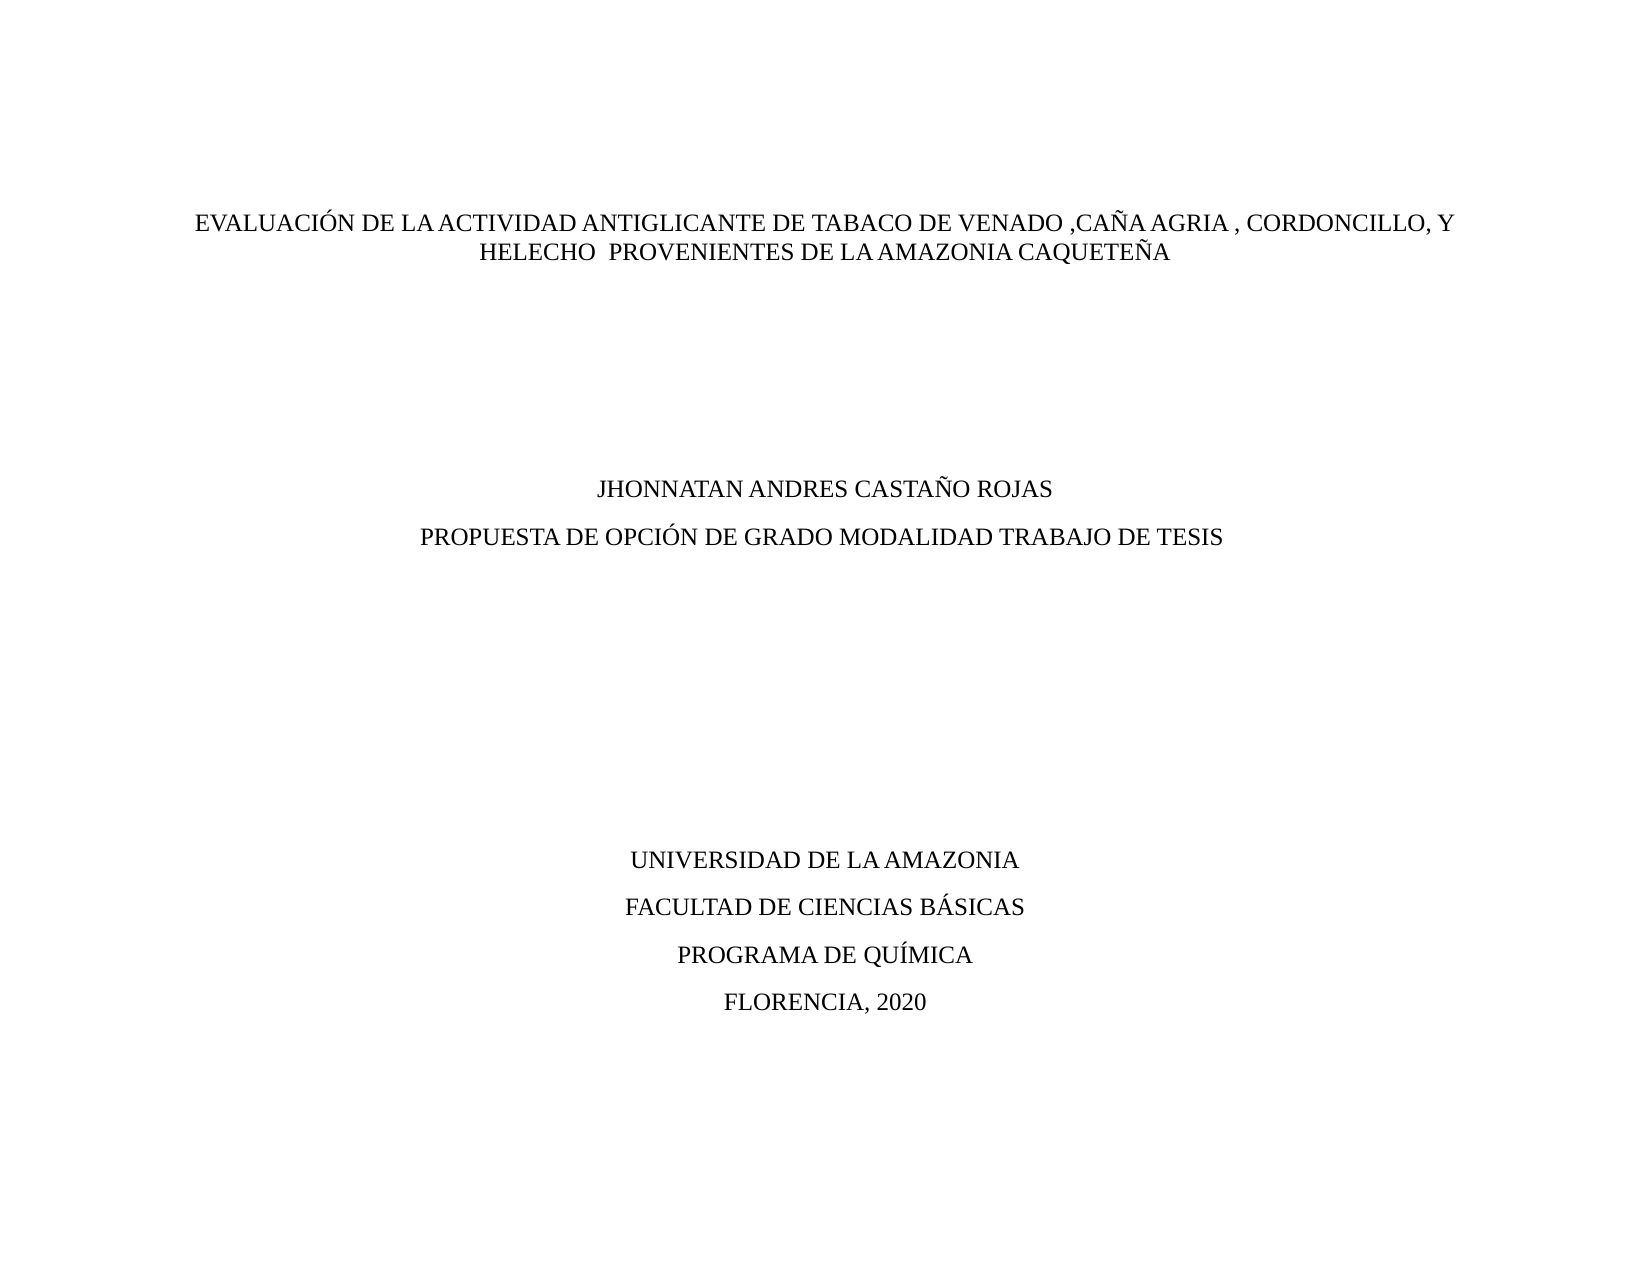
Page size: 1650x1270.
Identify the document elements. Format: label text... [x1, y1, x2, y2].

text UNIVERSIDAD DE LA AMAZONIA [150, 845, 1500, 873]
text JHONNATAN ANDRES CASTAÑO ROJAS [150, 474, 1500, 503]
text PROGRAMA DE QUÍMICA [150, 940, 1500, 969]
title EVALUACIÓN DE LA ACTIVIDAD ANTIGLICANTE DE TABACO DE VENADO ,CAÑA AGRIA , CORDONCILLO, Y HELECHO PROVENIENTES DE LA AMAZONIA CAQUETEÑA [150, 208, 1500, 266]
text PROPUESTA DE OPCIÓN DE GRADO MODALIDAD TRABAJO DE TESIS [150, 522, 1500, 551]
text FLORENCIA, 2020 [150, 987, 1500, 1016]
text FACULTAD DE CIENCIAS BÁSICAS [150, 892, 1500, 921]
